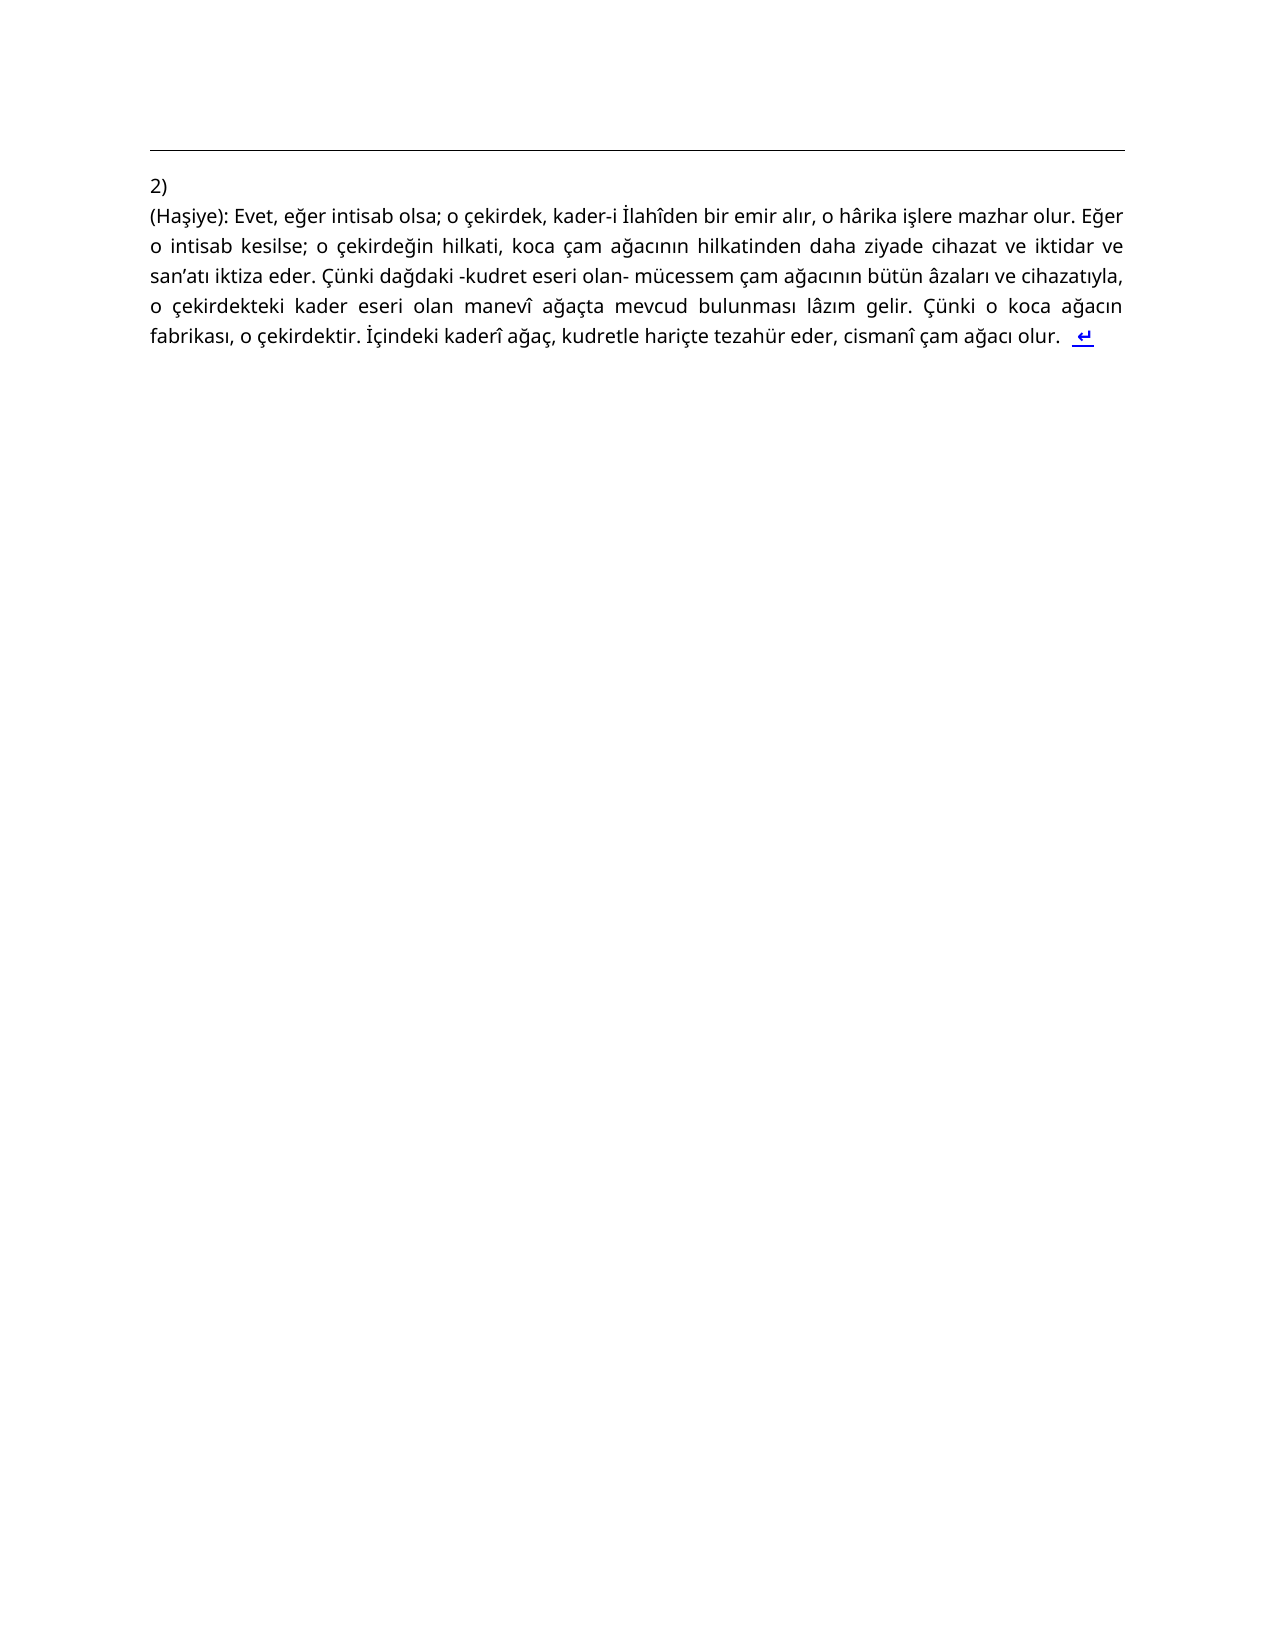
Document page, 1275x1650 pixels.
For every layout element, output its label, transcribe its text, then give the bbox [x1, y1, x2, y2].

text 2) [150, 151, 1125, 199]
text (Haşiye): Evet, eğer intisab olsa; o çekirdek, kader-i İlahîden bir emir alır, o hârika işlere mazhar olur. Eğer o intisab kesilse; o çekirdeğin hilkati, koca çam ağacının hilkatinden daha ziyade cihazat ve iktidar ve san’atı iktiza eder. Çünki dağdaki -kudret eseri olan- mücessem çam ağacının bütün âzaları ve cihazatıyla, o çekirdekteki kader eseri olan manevî ağaçta mevcud bulunması lâzım gelir. Çünki o koca ağacın fabrikası, o çekirdektir. İçindeki kaderî ağaç, kudretle hariçte tezahür eder, cismanî çam ağacı olur. ↵ [150, 199, 1125, 349]
